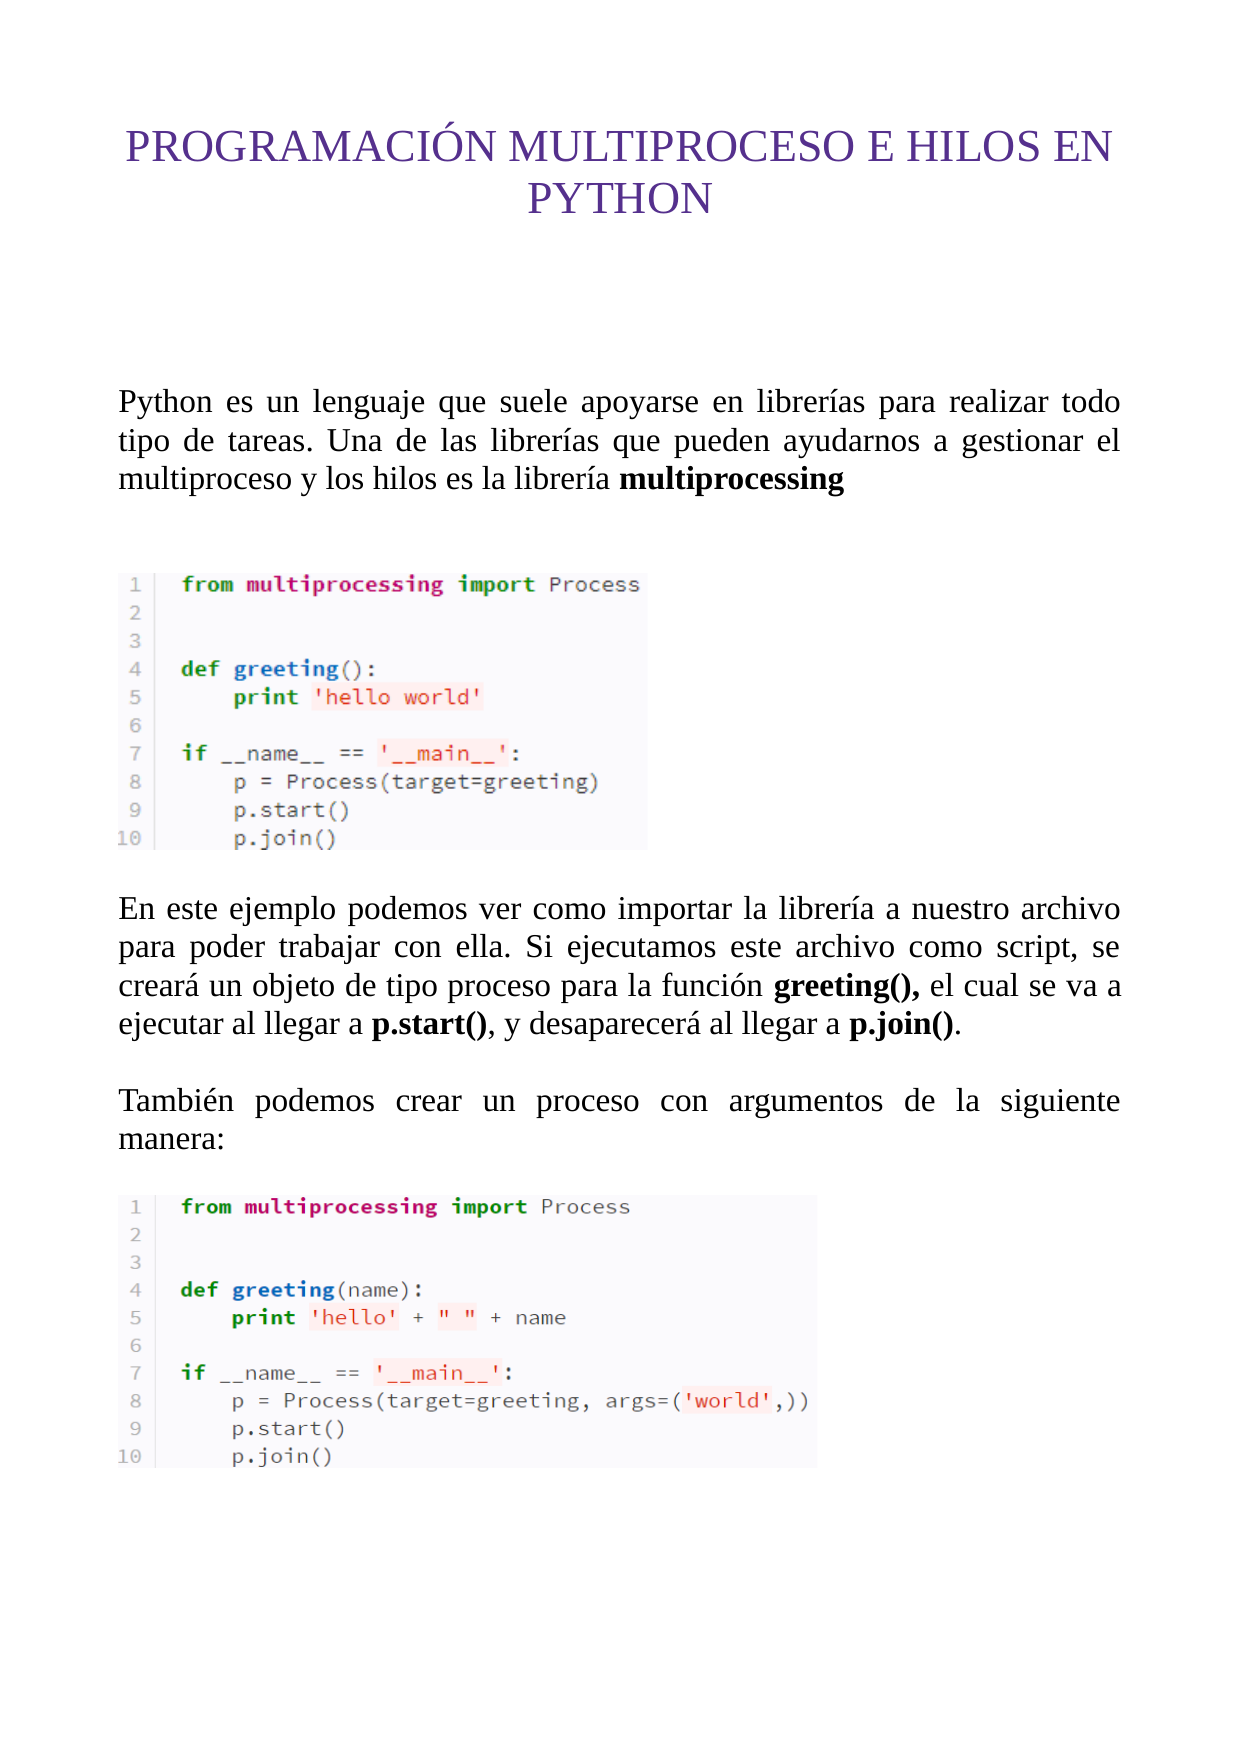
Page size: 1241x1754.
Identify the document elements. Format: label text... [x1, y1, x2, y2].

text PROGRAMACIÓN MULTIPROCESO E HILOS EN PYTHON [118, 118, 1122, 223]
text En este ejemplo podemos ver como importar la librería a nuestro archivo para poder trabajar con ella. Si ejecutamos este archivo como script, se creará un objeto de tipo proceso para la función greeting(), el cual se va a ejecutar al llegar a p.start(), y desaparecerá al llegar a p.join(). [118, 888, 1122, 1042]
picture [118, 573, 648, 850]
text Python es un lenguaje que suele apoyarse en librerías para realizar todo tipo de tareas. Una de las librerías que pueden ayudarnos a gestionar el multiproceso y los hilos es la librería multiprocessing [118, 382, 1122, 497]
text También podemos crear un proceso con argumentos de la siguiente manera: [118, 1080, 1122, 1157]
picture [118, 1195, 818, 1468]
